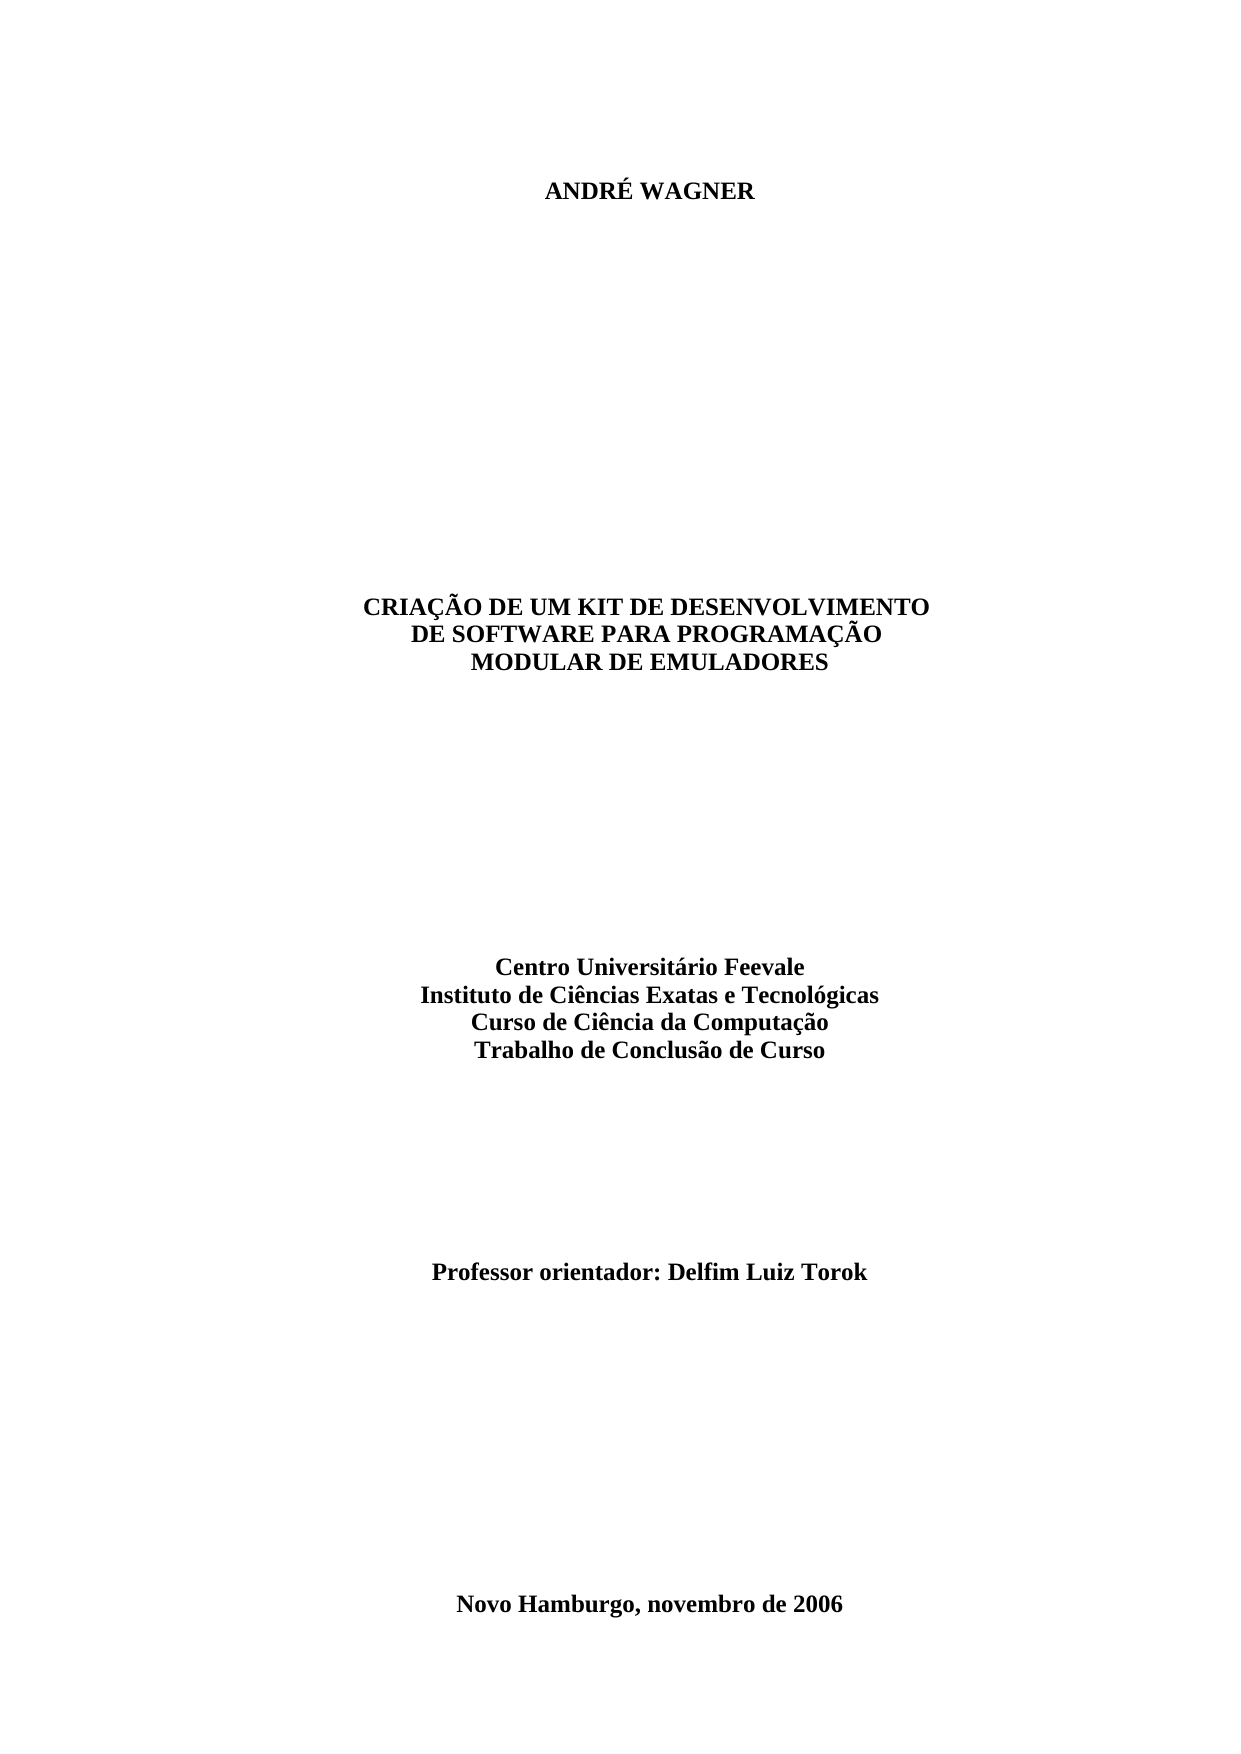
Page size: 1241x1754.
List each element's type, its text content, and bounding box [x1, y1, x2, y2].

text ANDRÉ WAGNER [177, 177, 1122, 205]
text Centro Universitário Feevale [177, 953, 1122, 981]
text Instituto de Ciências Exatas e Tecnológicas [177, 981, 1122, 1008]
text CRIAÇÃO DE UM KIT DE DESENVOLVIMENTO [177, 593, 1122, 621]
text Trabalho de Conclusão de Curso [177, 1036, 1122, 1064]
text DE SOFTWARE PARA PROGRAMAÇÃO [177, 621, 1122, 648]
text Curso de Ciência da Computação [177, 1008, 1122, 1036]
text MODULAR DE EMULADORES [177, 648, 1122, 676]
text Professor orientador: Delfim Luiz Torok [177, 1258, 1122, 1286]
text Novo Hamburgo, novembro de 2006 [177, 1590, 1122, 1618]
